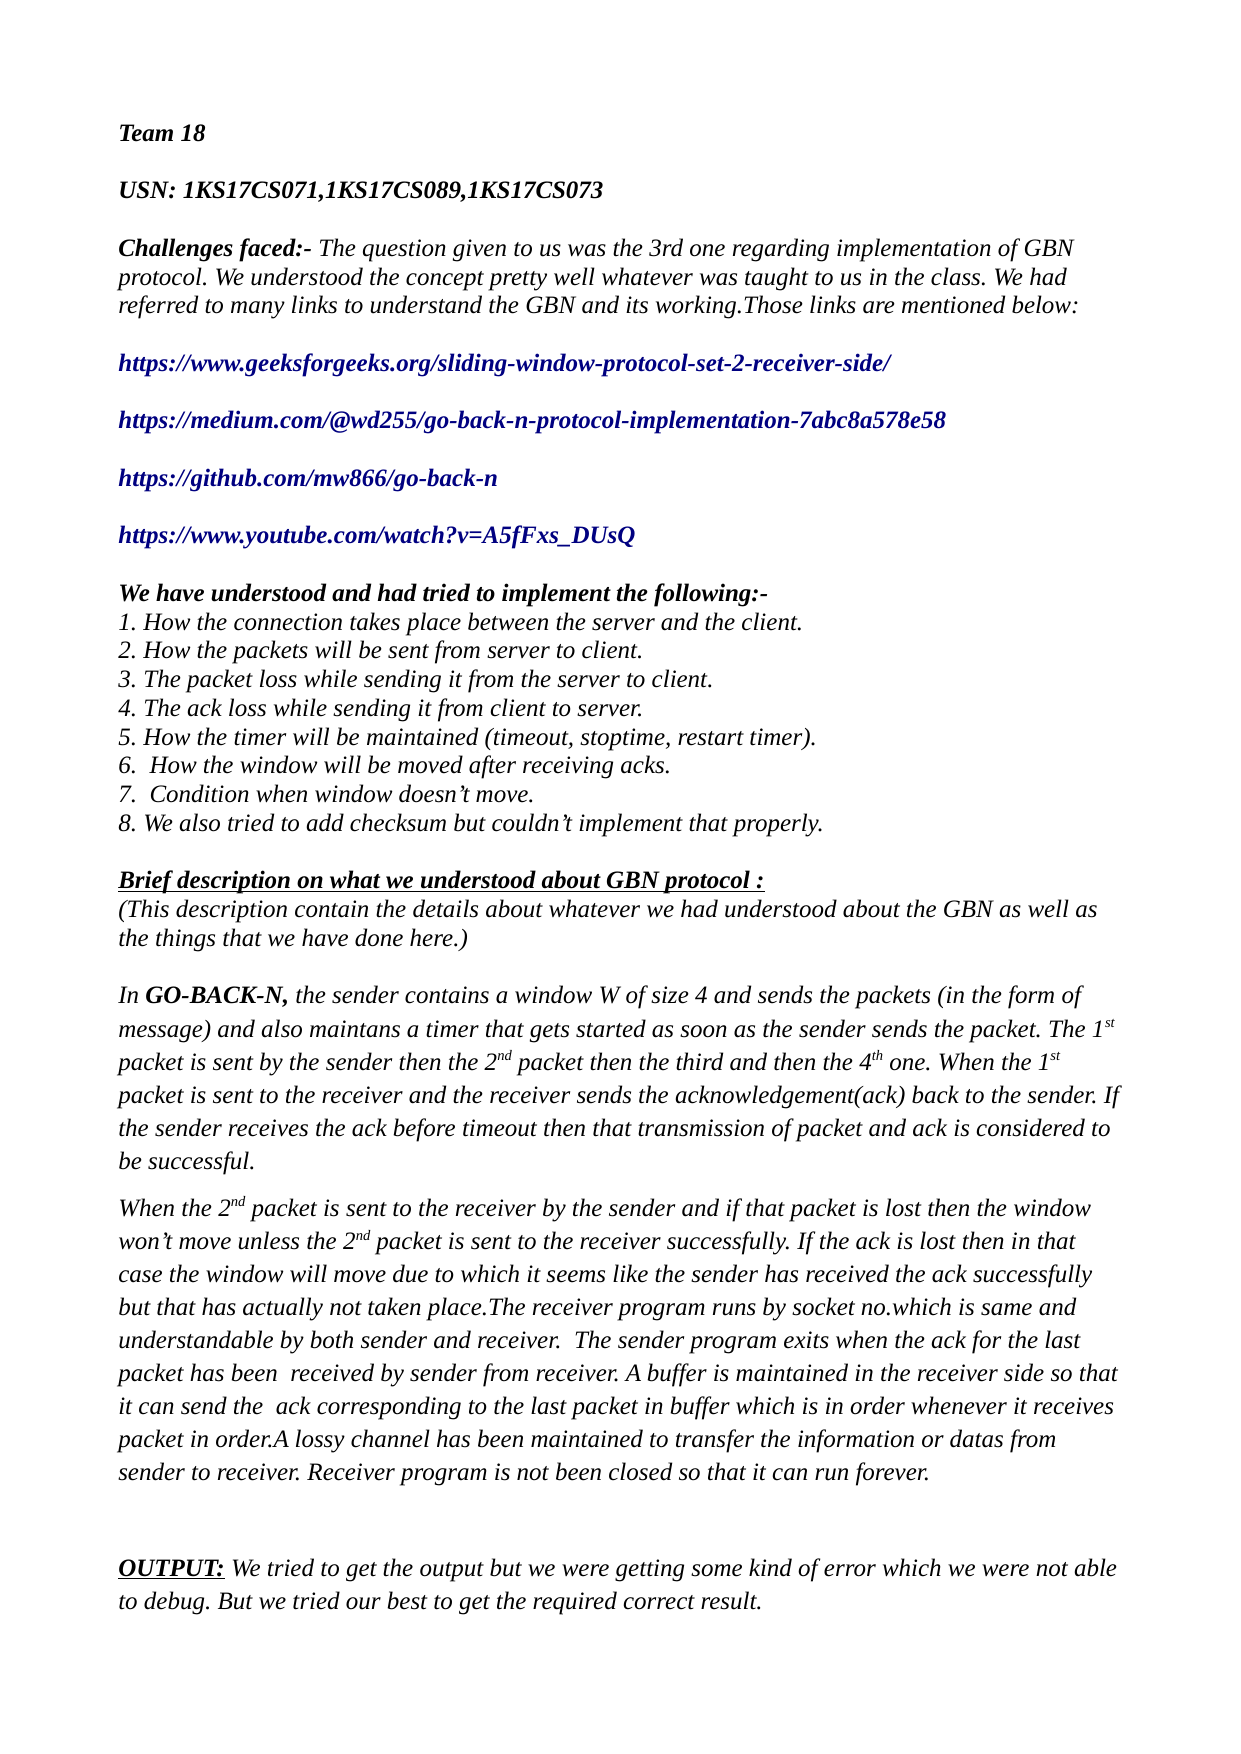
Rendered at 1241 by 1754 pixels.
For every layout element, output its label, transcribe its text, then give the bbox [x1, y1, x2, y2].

text USN: 1KS17CS071,1KS17CS089,1KS17CS073 [118, 176, 1122, 204]
text https://github.com/mw866/go-back-n [118, 463, 1122, 492]
text 2. How the packets will be sent from server to client. [118, 636, 1122, 664]
text https://medium.com/@wd255/go-back-n-protocol-implementation-7abc8a578e58 [118, 406, 1122, 434]
text (This description contain the details about whatever we had understood about the GBN as well as the things that we have done here.) [118, 894, 1122, 952]
text Challenges faced:- The question given to us was the 3rd one regarding implementation of GBN protocol. We understood the concept pretty well whatever was taught to us in the class. We had referred to many links to understand the GBN and its working.Those links are mentioned below: [118, 233, 1122, 319]
text 8. We also tried to add checksum but couldn’t implement that properly. [118, 808, 1122, 837]
text Team 18 [118, 118, 1122, 147]
text 5. How the timer will be maintained (timeout, stoptime, restart timer). [118, 722, 1122, 751]
text We have understood and had tried to implement the following:- [118, 578, 1122, 607]
text https://www.geeksforgeeks.org/sliding-window-protocol-set-2-receiver-side/ [118, 348, 1122, 377]
text When the 2nd packet is sent to the receiver by the sender and if that packet is lost then the window won’t move unless the 2nd packet is sent to the receiver successfully. If the ack is lost then in that case the window will move due to which it seems like the sender has received the ack successfully but that has actually not taken place.The receiver program runs by socket no.which is same and understandable by both sender and receiver. The sender program exits when the ack for the last packet has been received by sender from receiver. A buffer is maintained in the receiver side so that it can send the ack corresponding to the last packet in buffer which is in order whenever it receives packet in order.A lossy channel has been maintained to transfer the information or datas from sender to receiver. Receiver program is not been closed so that it can run forever. [118, 1193, 1122, 1486]
text In GO-BACK-N, the sender contains a window W of size 4 and sends the packets (in the form of message) and also maintans a timer that gets started as soon as the sender sends the packet. The 1st packet is sent by the sender then the 2nd packet then the third and then the 4th one. When the 1st packet is sent to the receiver and the receiver sends the acknowledgement(ack) back to the sender. If the sender receives the ack before timeout then that transmission of packet and ack is considered to be successful. [118, 981, 1122, 1174]
text 6. How the window will be moved after receiving acks. [118, 751, 1122, 779]
text Brief description on what we understood about GBN protocol : [118, 866, 1122, 894]
text OUTPUT: We tried to get the output but we were getting some kind of error which we were not able to debug. But we tried our best to get the required correct result. [118, 1553, 1122, 1614]
text https://www.youtube.com/watch?v=A5fFxs_DUsQ [118, 521, 1122, 549]
text 1. How the connection takes place between the server and the client. [118, 607, 1122, 636]
text 4. The ack loss while sending it from client to server. [118, 693, 1122, 722]
text 7. Condition when window doesn’t move. [118, 779, 1122, 808]
text 3. The packet loss while sending it from the server to client. [118, 664, 1122, 693]
